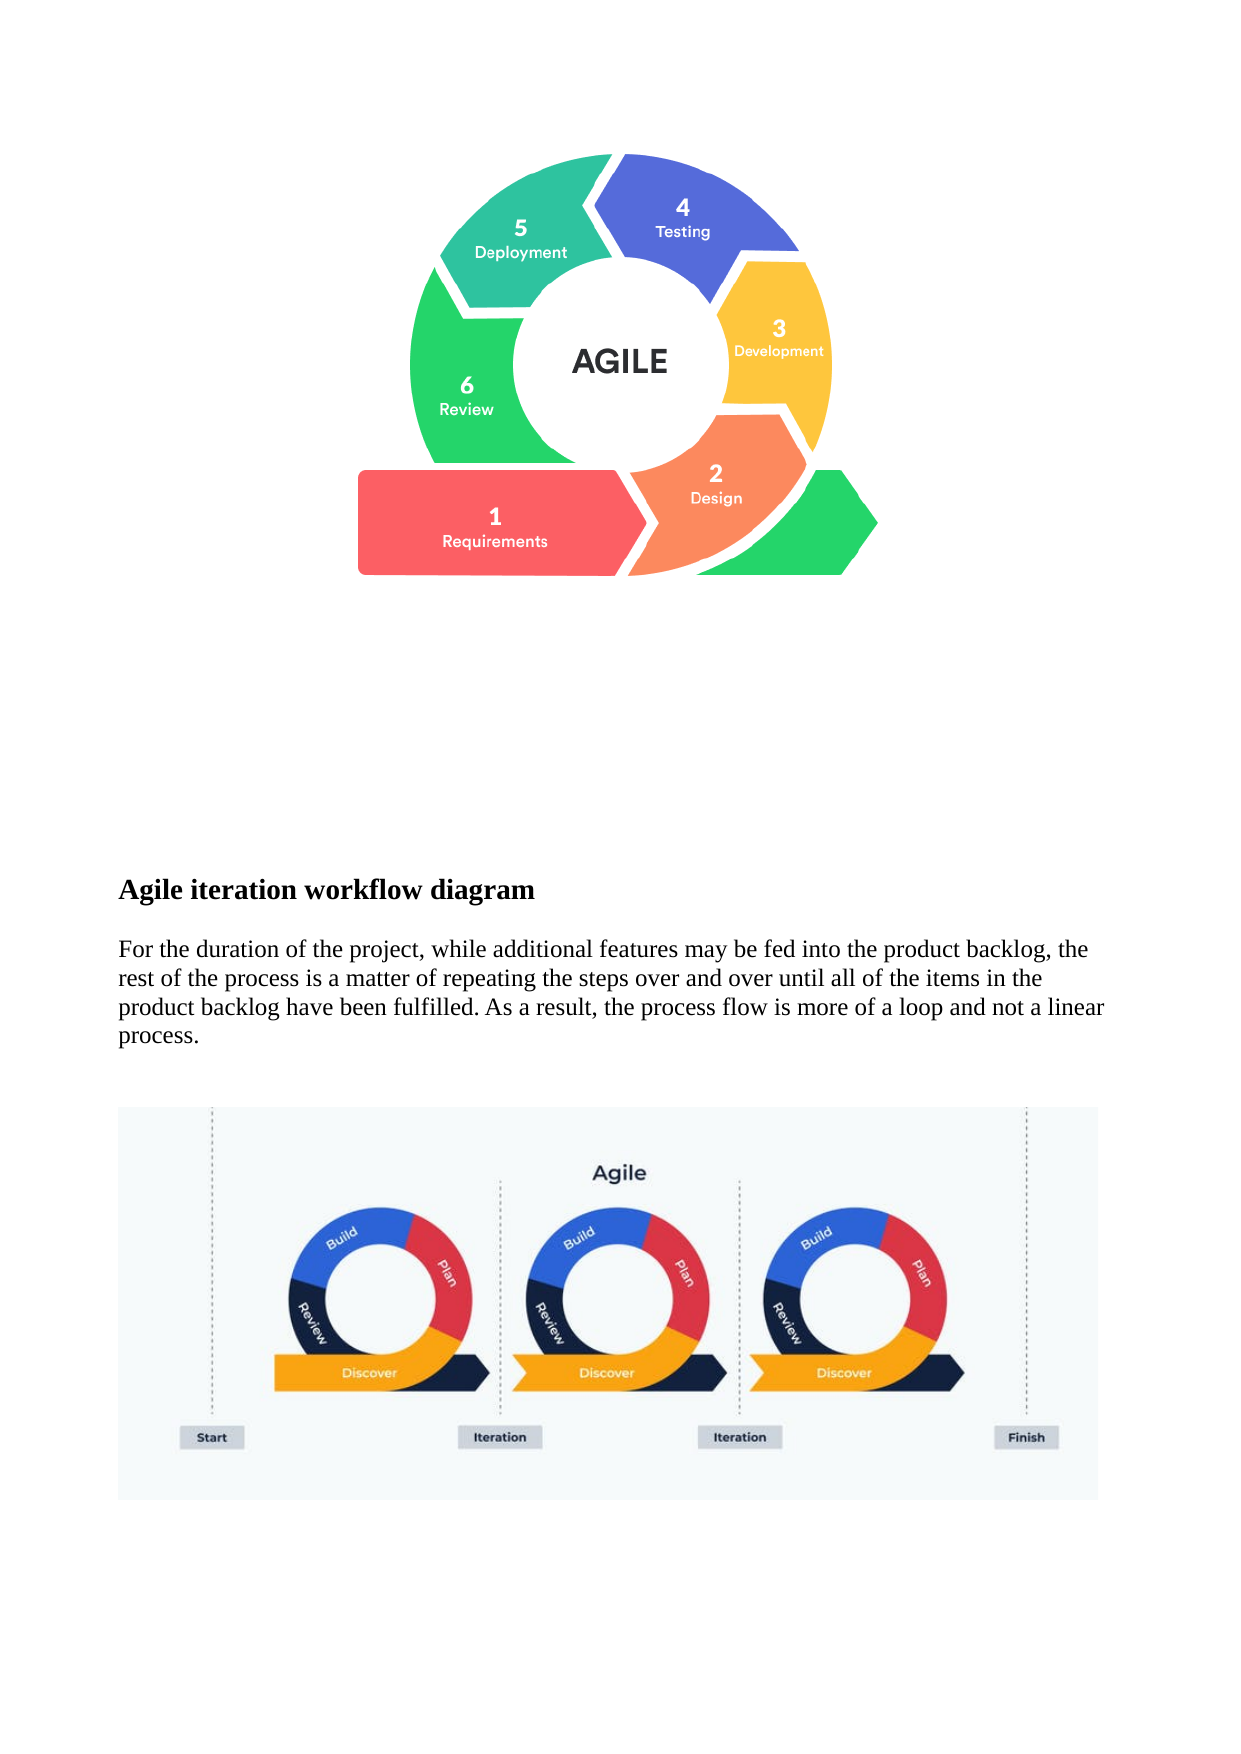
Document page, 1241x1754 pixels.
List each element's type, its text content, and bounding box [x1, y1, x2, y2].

picture [118, 1107, 1099, 1500]
text For the duration of the project, while additional features may be fed into the product backlog, the rest of the process is a matter of repeating the steps over and over until all of the items in the product backlog have been fulfilled. As a result, the process flow is more of a loop and not a linear process. [118, 906, 1122, 1049]
text Agile iteration workflow diagram [118, 872, 1122, 906]
picture [118, 118, 1123, 614]
